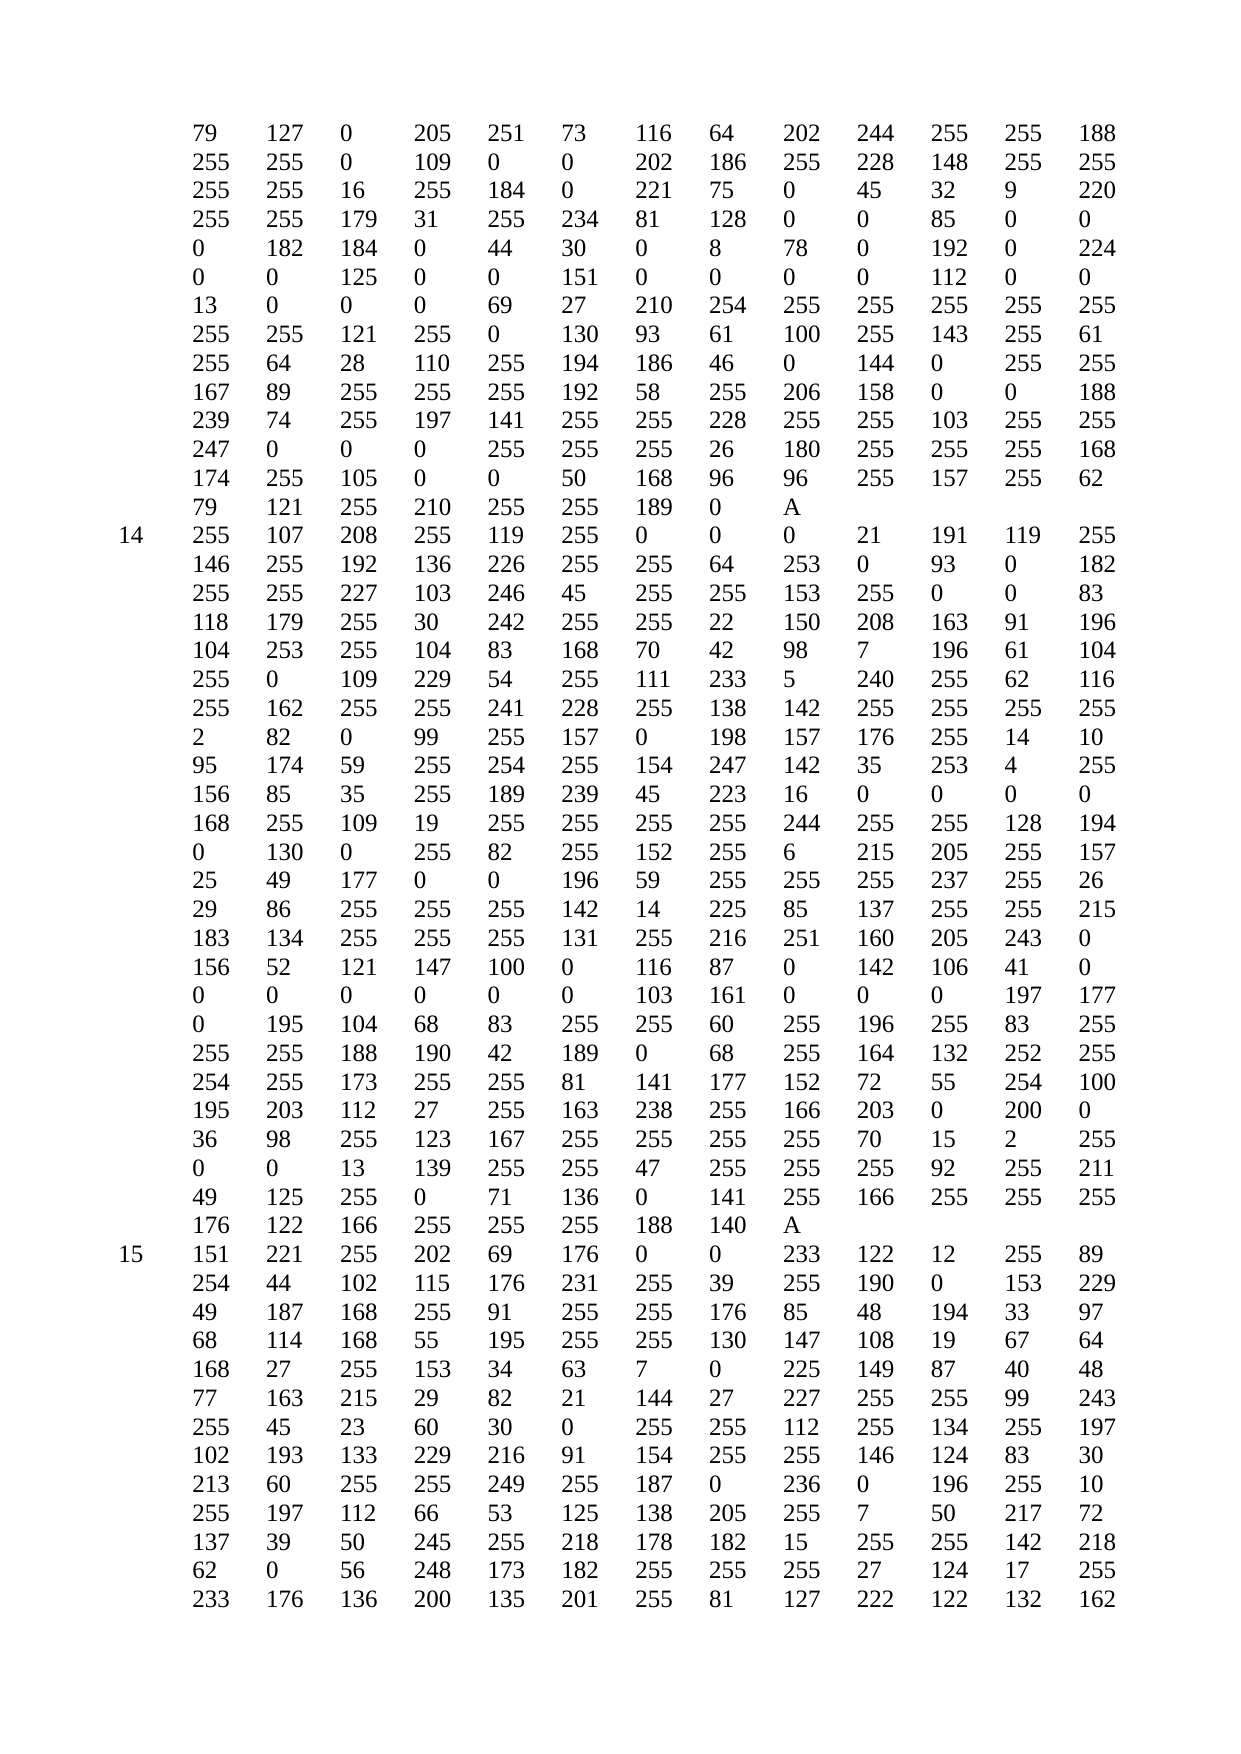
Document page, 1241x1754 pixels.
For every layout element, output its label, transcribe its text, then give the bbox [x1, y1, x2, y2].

text 14 255 107 208 255 119 255 0 0 0 21 191 119 255 146 255 192 136 226 255 255 64 253 0 93 0 182 255 255 227 103 246 45 255 255 153 255 0 0 83 118 179 255 30 242 255 255 22 150 208 163 91 196 104 253 255 104 83 168 70 42 98 7 196 61 104 255 0 109 229 54 255 111 233 5 240 255 62 116 255 162 255 255 241 228 255 138 142 255 255 255 255 2 82 0 99 255 157 0 198 157 176 255 14 10 95 174 59 255 254 255 154 247 142 35 253 4 255 156 85 35 255 189 239 45 223 16 0 0 0 0 168 255 109 19 255 255 255 255 244 255 255 128 194 0 130 0 255 82 255 152 255 6 215 205 255 157 25 49 177 0 0 196 59 255 255 255 237 255 26 29 86 255 255 255 142 14 225 85 137 255 255 215 183 134 255 255 255 131 255 216 251 160 205 243 0 156 52 121 147 100 0 116 87 0 142 106 41 0 0 0 0 0 0 0 103 161 0 0 0 197 177 0 195 104 68 83 255 255 60 255 196 255 83 255 255 255 188 190 42 189 0 68 255 164 132 252 255 254 255 173 255 255 81 141 177 152 72 55 254 100 195 203 112 27 255 163 238 255 166 203 0 200 0 36 98 255 123 167 255 255 255 255 70 15 2 255 0 0 13 139 255 255 47 255 255 255 92 255 211 49 125 255 0 71 136 0 141 255 166 255 255 255 176 122 166 255 255 255 188 140 A [118, 521, 1122, 1239]
text 15 151 221 255 202 69 176 0 0 233 122 12 255 89 254 44 102 115 176 231 255 39 255 190 0 153 229 49 187 168 255 91 255 255 176 85 48 194 33 97 68 114 168 55 195 255 255 130 147 108 19 67 64 168 27 255 153 34 63 7 0 225 149 87 40 48 77 163 215 29 82 21 144 27 227 255 255 99 243 255 45 23 60 30 0 255 255 112 255 134 255 197 102 193 133 229 216 91 154 255 255 146 124 83 30 213 60 255 255 249 255 187 0 236 0 196 255 10 255 197 112 66 53 125 138 205 255 7 50 217 72 137 39 50 245 255 218 178 182 15 255 255 142 218 62 0 56 248 173 182 255 255 255 27 124 17 255 233 176 136 200 135 201 255 81 127 222 122 132 162 [118, 1239, 1122, 1613]
text 79 127 0 205 251 73 116 64 202 244 255 255 188 255 255 0 109 0 0 202 186 255 228 148 255 255 255 255 16 255 184 0 221 75 0 45 32 9 220 255 255 179 31 255 234 81 128 0 0 85 0 0 0 182 184 0 44 30 0 8 78 0 192 0 224 0 0 125 0 0 151 0 0 0 0 112 0 0 13 0 0 0 69 27 210 254 255 255 255 255 255 255 255 121 255 0 130 93 61 100 255 143 255 61 255 64 28 110 255 194 186 46 0 144 0 255 255 167 89 255 255 255 192 58 255 206 158 0 0 188 239 74 255 197 141 255 255 228 255 255 103 255 255 247 0 0 0 255 255 255 26 180 255 255 255 168 174 255 105 0 0 50 168 96 96 255 157 255 62 79 121 255 210 255 255 189 0 A [118, 118, 1122, 521]
